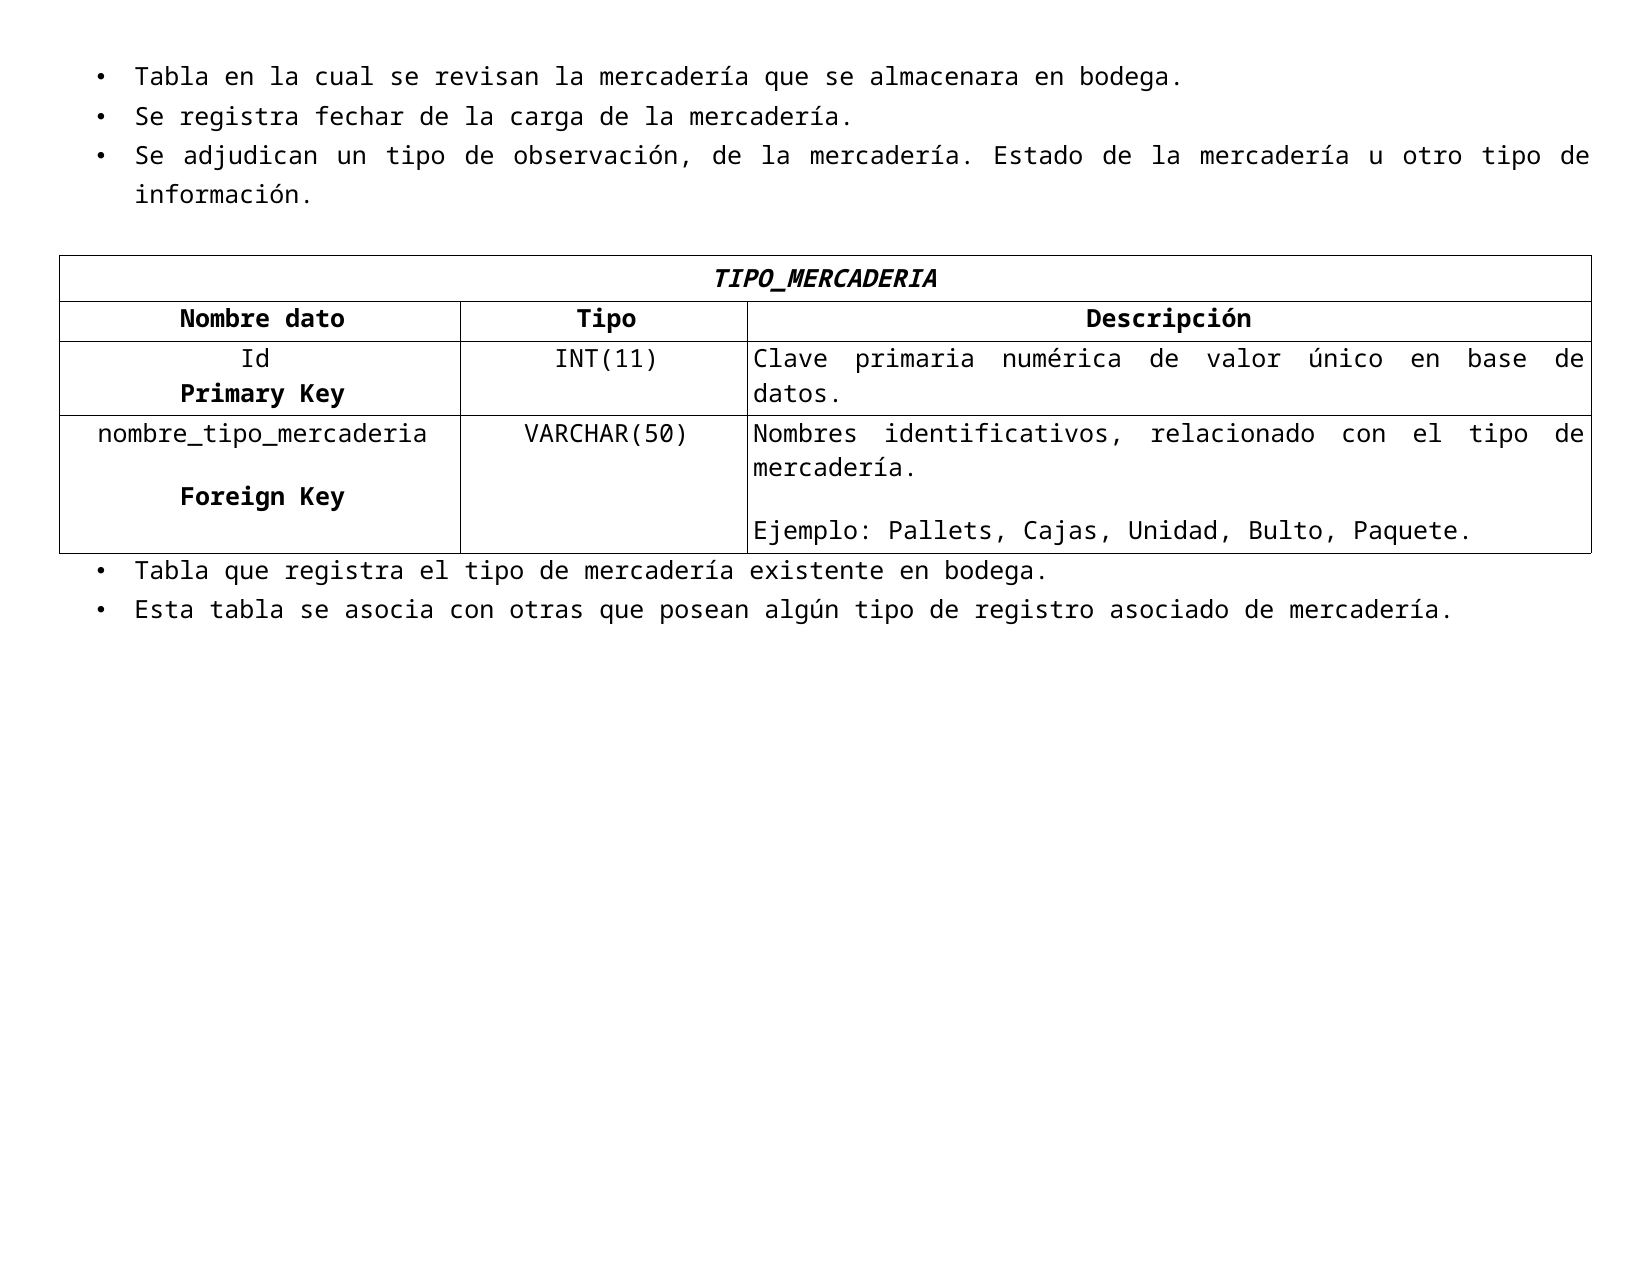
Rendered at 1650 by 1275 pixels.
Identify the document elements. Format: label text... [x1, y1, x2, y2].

list Se adjudican un tipo de observación, de la mercadería. Estado de la mercadería u otro tipo de información. [97, 137, 1591, 211]
table_cell Nombre dato [60, 302, 460, 341]
table_cell Id Primary Key [60, 342, 460, 415]
table_cell VARCHAR(50) [461, 416, 747, 553]
list Tabla en la cual se revisan la mercadería que se almacenara en bodega. [97, 59, 1591, 93]
table_cell Clave primaria numérica de valor único en base de datos. [748, 342, 1591, 415]
list Tabla que registra el tipo de mercadería existente en bodega. [97, 554, 1591, 587]
list Se registra fechar de la carga de la mercadería. [97, 98, 1591, 132]
table_cell Tipo [461, 302, 747, 341]
table_cell Descripción [748, 302, 1591, 341]
table_header TIPO_MERCADERIA [60, 256, 1591, 301]
table_cell INT(11) [461, 342, 747, 415]
table_cell Nombres identificativos, relacionado con el tipo de mercadería. Ejemplo: Pallets, Cajas, Unidad, Bulto, Paquete. [748, 416, 1591, 553]
table_cell nombre_tipo_mercaderia Foreign Key [60, 416, 460, 553]
list Esta tabla se asocia con otras que posean algún tipo de registro asociado de mercadería. [97, 592, 1591, 626]
